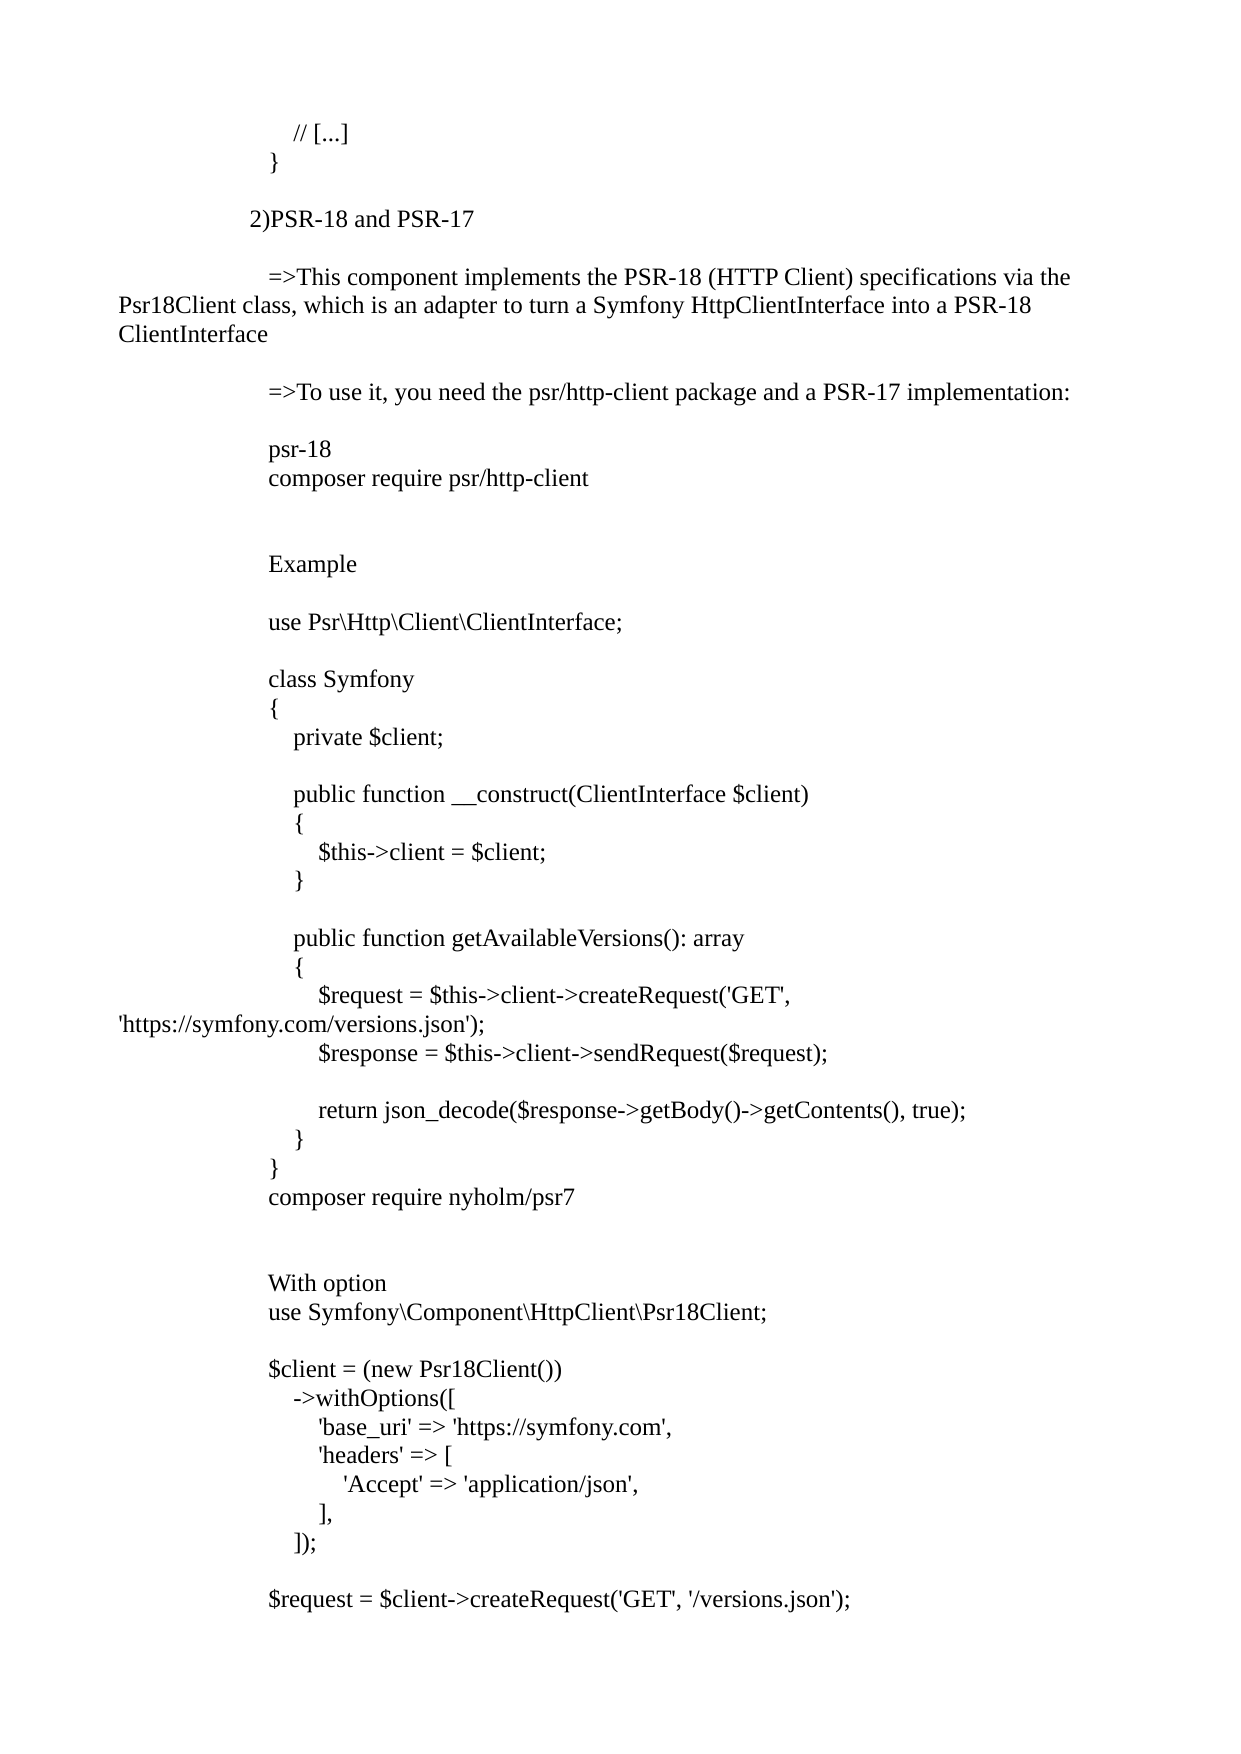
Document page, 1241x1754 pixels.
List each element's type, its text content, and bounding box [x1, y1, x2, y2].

text ], [118, 1498, 1122, 1527]
text { [118, 693, 1122, 722]
text public function getAvailableVersions(): array [118, 923, 1122, 952]
text $this->client = $client; [118, 837, 1122, 866]
text =>This component implements the PSR-18 (HTTP Client) specifications via the Psr18Client class, which is an adapter to turn a Symfony HttpClientInterface into a PSR-18 ClientInterface [118, 262, 1122, 348]
text 2)PSR-18 and PSR-17 [118, 204, 1122, 233]
text } [118, 1124, 1122, 1153]
text $client = (new Psr18Client()) [118, 1354, 1122, 1383]
text $response = $this->client->sendRequest($request); [118, 1038, 1122, 1067]
text 'base_uri' => 'https://symfony.com', [118, 1412, 1122, 1441]
text } [118, 1153, 1122, 1182]
text composer require nyholm/psr7 [118, 1182, 1122, 1211]
text use Psr\Http\Client\ClientInterface; [118, 607, 1122, 636]
text class Symfony [118, 664, 1122, 693]
text With option [118, 1268, 1122, 1297]
text private $client; [118, 722, 1122, 751]
text 'headers' => [ [118, 1441, 1122, 1469]
text $request = $this->client->createRequest('GET', 'https://symfony.com/versions.json'); [118, 981, 1122, 1038]
text ]); [118, 1527, 1122, 1556]
text use Symfony\Component\HttpClient\Psr18Client; [118, 1297, 1122, 1326]
text Example [118, 549, 1122, 578]
text psr-18 [118, 434, 1122, 463]
text } [118, 866, 1122, 894]
text { [118, 952, 1122, 981]
text return json_decode($response->getBody()->getContents(), true); [118, 1096, 1122, 1124]
text 'Accept' => 'application/json', [118, 1469, 1122, 1498]
text ->withOptions([ [118, 1383, 1122, 1412]
text // [...] [118, 118, 1122, 147]
text composer require psr/http-client [118, 463, 1122, 492]
text =>To use it, you need the psr/http-client package and a PSR-17 implementation: [118, 377, 1122, 406]
text $request = $client->createRequest('GET', '/versions.json'); [118, 1584, 1122, 1613]
text public function __construct(ClientInterface $client) [118, 779, 1122, 808]
text } [118, 147, 1122, 176]
text { [118, 808, 1122, 837]
